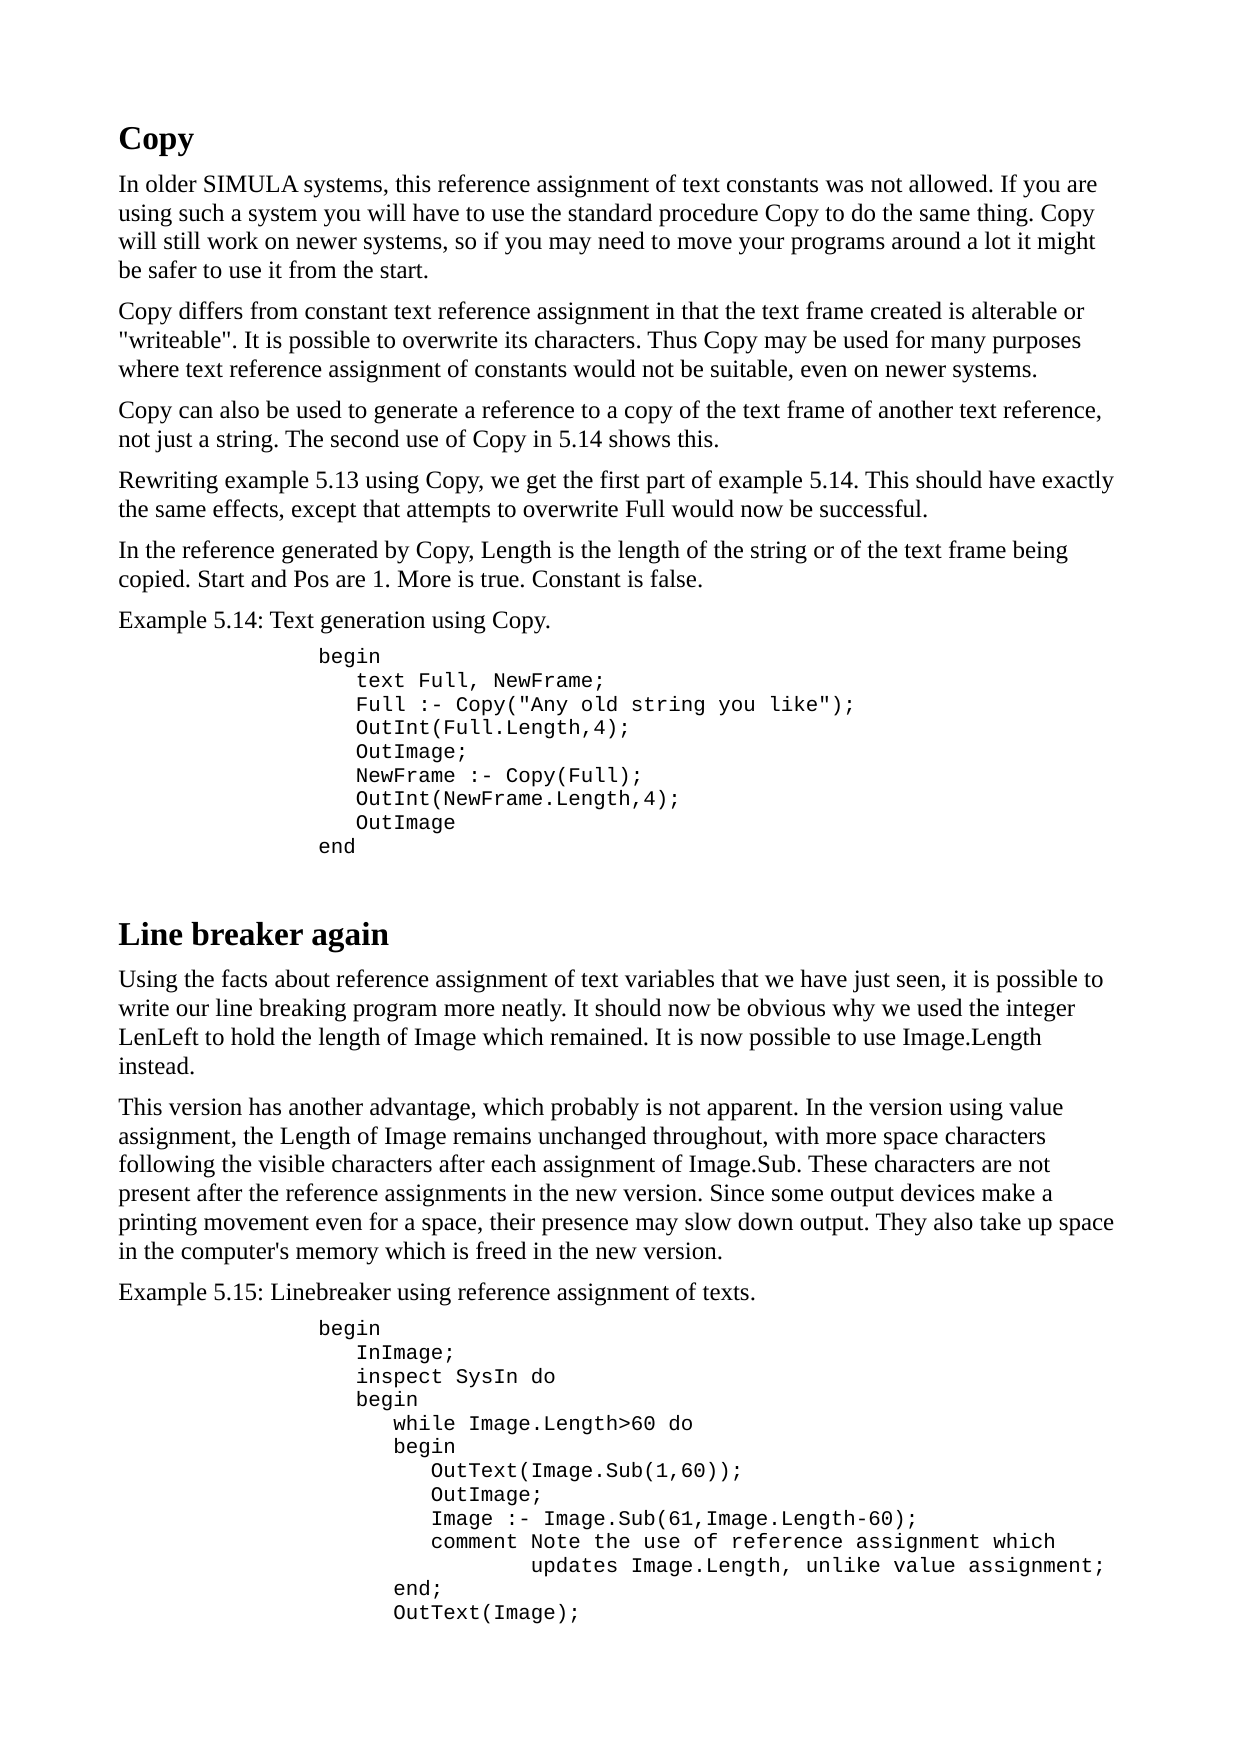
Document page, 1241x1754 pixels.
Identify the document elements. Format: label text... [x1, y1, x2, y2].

subtitle Line breaker again [118, 914, 1122, 952]
text updates Image.Length, unlike value assignment; [118, 1555, 1122, 1578]
text OutInt(Full.Length,4); [118, 717, 1122, 741]
text OutImage [118, 812, 1122, 836]
text comment Note the use of reference assignment which [118, 1531, 1122, 1555]
text OutText(Image.Sub(1,60)); [118, 1460, 1122, 1484]
text OutImage; [118, 1484, 1122, 1507]
text Copy differs from constant text reference assignment in that the text frame created is alterable or "writeable". It is possible to overwrite its characters. Thus Copy may be used for many purposes where text reference assignment of constants would not be suitable, even on newer systems. [118, 296, 1122, 383]
text Using the facts about reference assignment of text variables that we have just seen, it is possible to write our line breaking program more neatly. It should now be obvious why we used the integer LenLeft to hold the length of Image which remained. It is now possible to use Image.Length instead. [118, 964, 1122, 1079]
text text Full, NewFrame; [118, 670, 1122, 694]
text In the reference generated by Copy, Length is the length of the string or of the text frame being copied. Start and Pos are 1. More is true. Constant is false. [118, 535, 1122, 593]
text This version has another advantage, which probably is not apparent. In the version using value assignment, the Length of Image remains unchanged throughout, with more space characters following the visible characters after each assignment of Image.Sub. These characters are not present after the reference assignments in the new version. Since some output devices make a printing movement even for a space, their presence may slow down output. They also take up space in the computer's memory which is freed in the new version. [118, 1092, 1122, 1264]
subtitle Copy [118, 118, 1122, 156]
text NewFrame :- Copy(Full); [118, 765, 1122, 788]
text begin [118, 1389, 1122, 1413]
text end [118, 836, 1122, 859]
text while Image.Length>60 do [118, 1413, 1122, 1437]
text Copy can also be used to generate a reference to a copy of the text frame of another text reference, not just a string. The second use of Copy in 5.14 shows this. [118, 395, 1122, 453]
text Example 5.15: Linebreaker using reference assignment of texts. [118, 1277, 1122, 1306]
text begin [118, 1437, 1122, 1460]
text end; [118, 1578, 1122, 1602]
text OutText(Image); [118, 1602, 1122, 1626]
text inspect SysIn do [118, 1366, 1122, 1389]
text OutImage; [118, 741, 1122, 765]
text Full :- Copy("Any old string you like"); [118, 694, 1122, 717]
text OutInt(NewFrame.Length,4); [118, 788, 1122, 812]
text begin [118, 1318, 1122, 1342]
text Example 5.14: Text generation using Copy. [118, 605, 1122, 634]
text Image :- Image.Sub(61,Image.Length-60); [118, 1507, 1122, 1531]
text begin [118, 646, 1122, 670]
text In older SIMULA systems, this reference assignment of text constants was not allowed. If you are using such a system you will have to use the standard procedure Copy to do the same thing. Copy will still work on newer systems, so if you may need to move your programs around a lot it might be safer to use it from the start. [118, 169, 1122, 284]
text InImage; [118, 1342, 1122, 1366]
text Rewriting example 5.13 using Copy, we get the first part of example 5.14. This should have exactly the same effects, except that attempts to overwrite Full would now be successful. [118, 465, 1122, 523]
